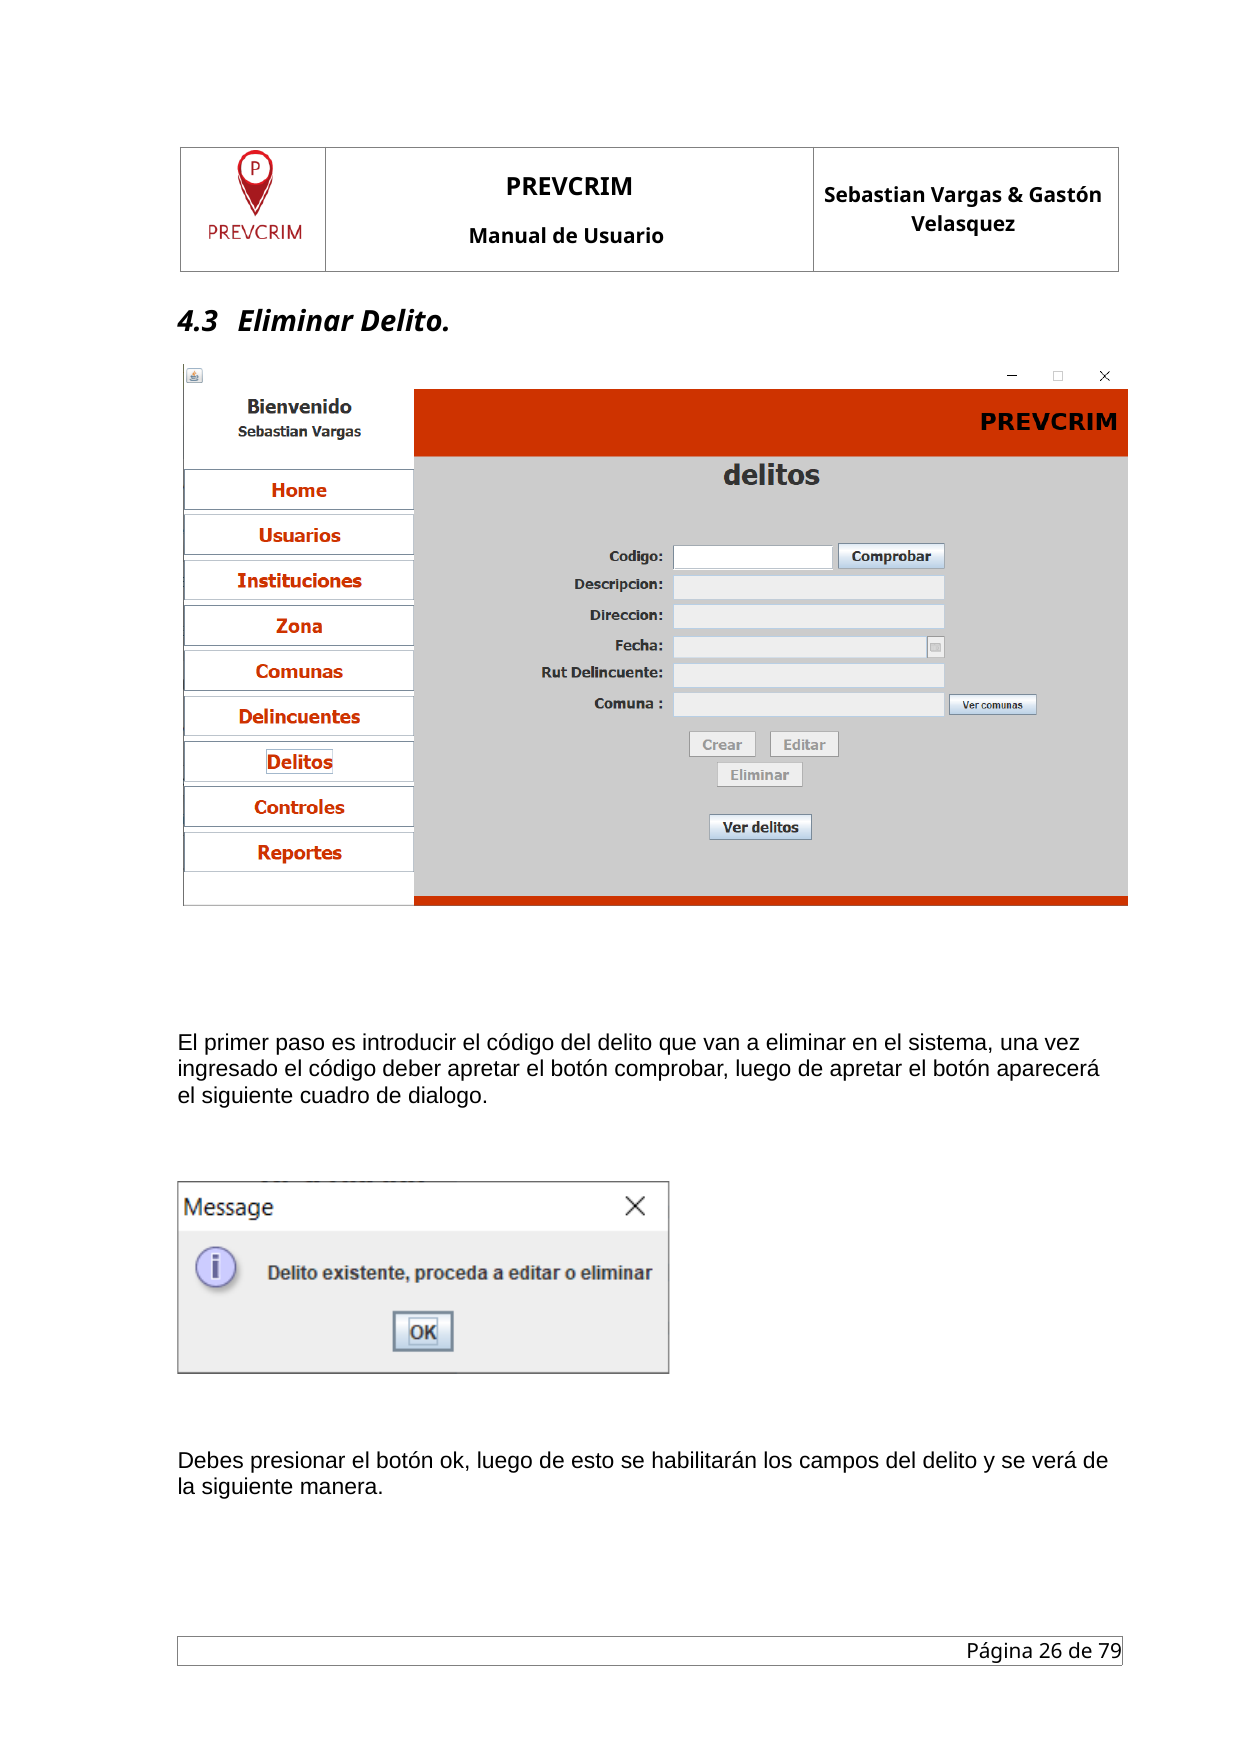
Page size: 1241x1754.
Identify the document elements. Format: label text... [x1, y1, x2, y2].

text El primer paso es introducir el código del delito que van a eliminar en el sistema, una vez ingresado el código deber apretar el botón comprobar, luego de apretar el botón aparecerá el siguiente cuadro de dialogo. [177, 1029, 1122, 1108]
subtitle Eliminar Delito. [177, 300, 1122, 340]
text Debes presionar el botón ok, luego de esto se habilitarán los campos del delito y se verá de la siguiente manera. [177, 1447, 1122, 1500]
